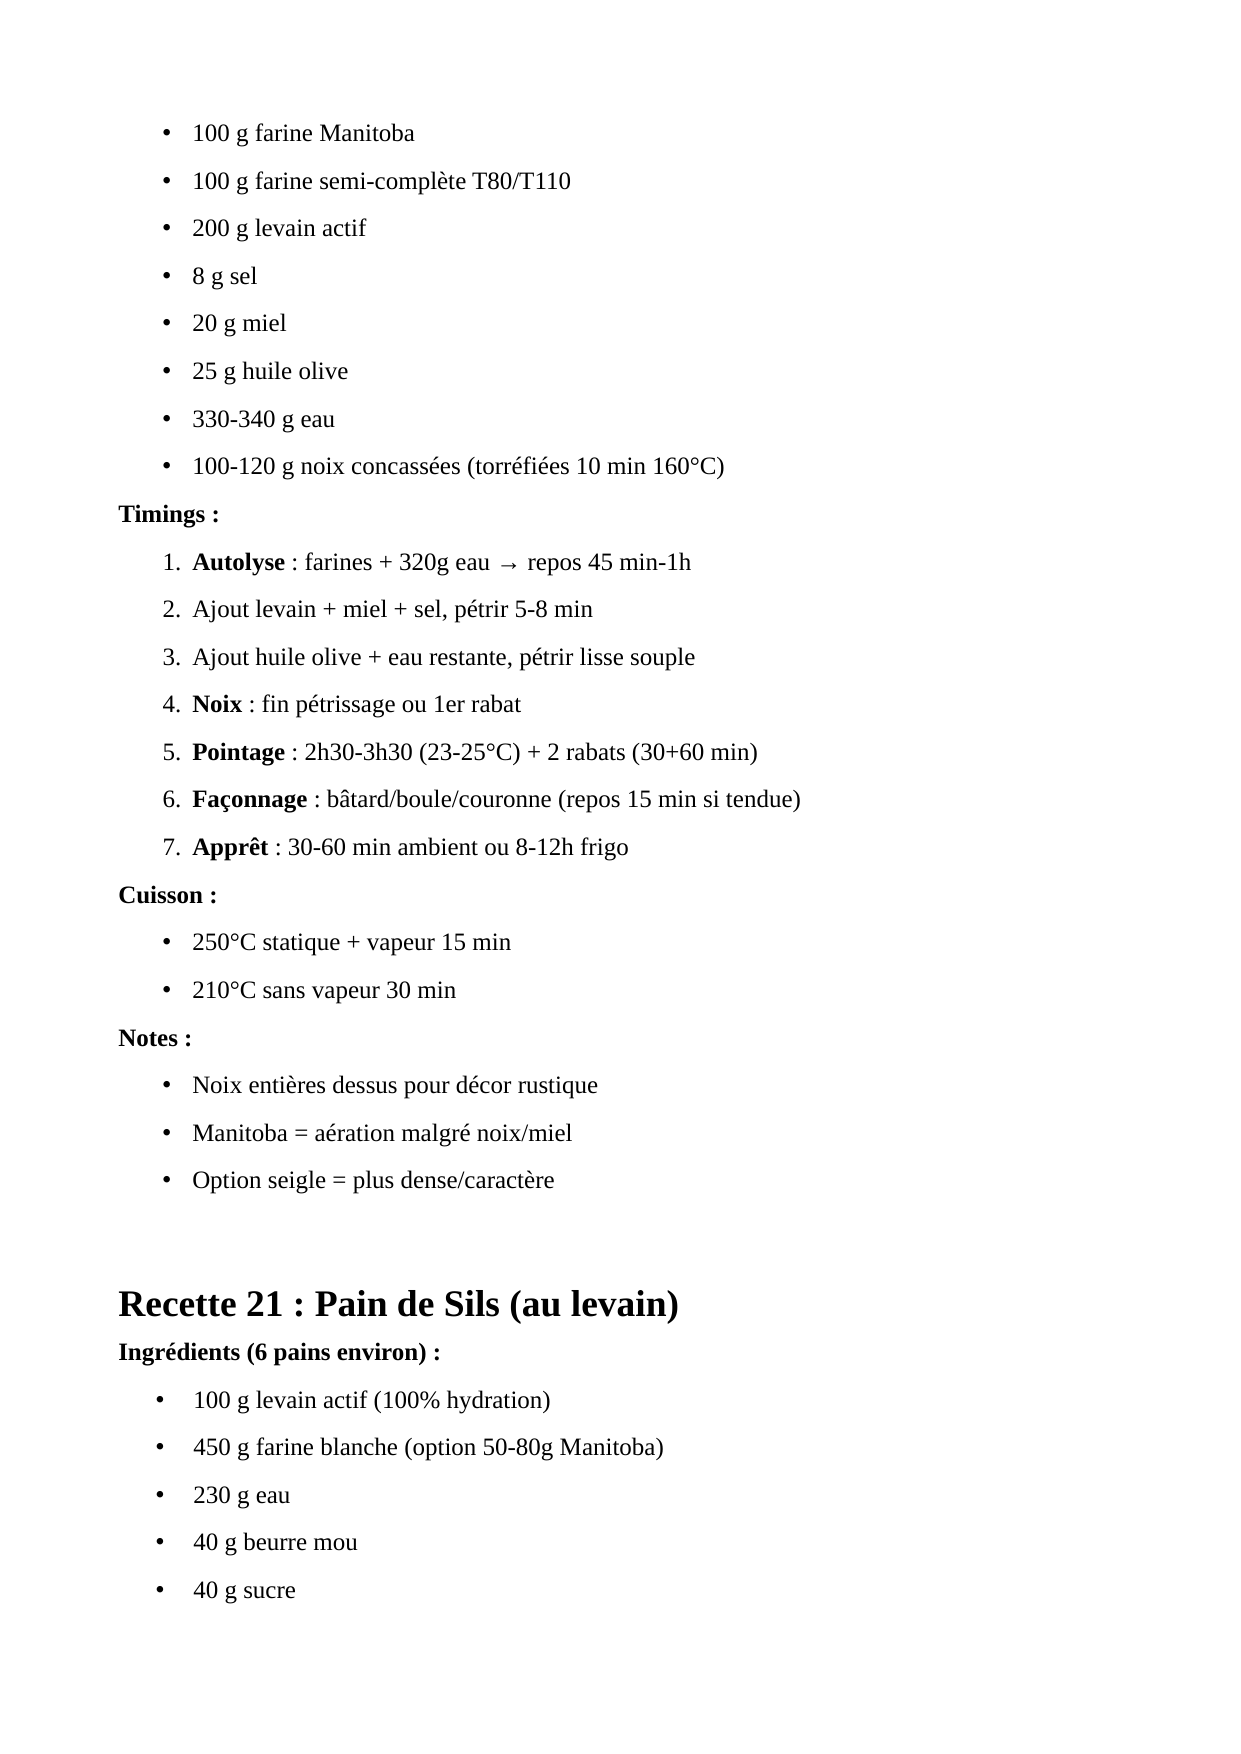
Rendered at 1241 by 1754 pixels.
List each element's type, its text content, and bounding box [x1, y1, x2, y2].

list Noix entières dessus pour décor rustique [162, 1070, 1122, 1099]
list 100 g levain actif (100% hydration) [156, 1385, 1122, 1413]
list 8 g sel [162, 261, 1122, 290]
text Timings : [118, 499, 1122, 528]
list Pointage : 2h30-3h30 (23-25°C) + 2 rabats (30+60 min) [162, 737, 1122, 766]
list Manitoba = aération malgré noix/miel [162, 1118, 1122, 1147]
list Façonnage : bâtard/boule/couronne (repos 15 min si tendue) [162, 784, 1122, 813]
text Notes : [118, 1023, 1122, 1051]
list 250°C statique + vapeur 15 min [162, 927, 1122, 956]
list 200 g levain actif [162, 213, 1122, 242]
text Cuisson : [118, 880, 1122, 908]
list Noix : fin pétrissage ou 1er rabat [162, 689, 1122, 718]
list Option seigle = plus dense/caractère [162, 1165, 1122, 1194]
list 330-340 g eau [162, 404, 1122, 432]
text Ingrédients (6 pains environ) : [118, 1337, 1122, 1366]
list Ajout levain + miel + sel, pétrir 5-8 min [162, 594, 1122, 623]
list 40 g sucre [156, 1575, 1122, 1604]
list 210°C sans vapeur 30 min [162, 975, 1122, 1004]
list 100 g farine Manitoba [162, 118, 1122, 147]
list 20 g miel [162, 308, 1122, 337]
list 100 g farine semi-complète T80/T110 [162, 166, 1122, 194]
subtitle Recette 21 : Pain de Sils (au levain) [118, 1281, 1122, 1324]
list 100-120 g noix concassées (torréfiées 10 min 160°C) [162, 451, 1122, 480]
list 450 g farine blanche (option 50-80g Manitoba) [156, 1432, 1122, 1461]
list 230 g eau [156, 1480, 1122, 1509]
list Apprêt : 30-60 min ambient ou 8-12h frigo [162, 832, 1122, 861]
list 25 g huile olive [162, 356, 1122, 385]
list Autolyse : farines + 320g eau → repos 45 min-1h [162, 547, 1122, 575]
list 40 g beurre mou [156, 1527, 1122, 1556]
list Ajout huile olive + eau restante, pétrir lisse souple [162, 642, 1122, 671]
